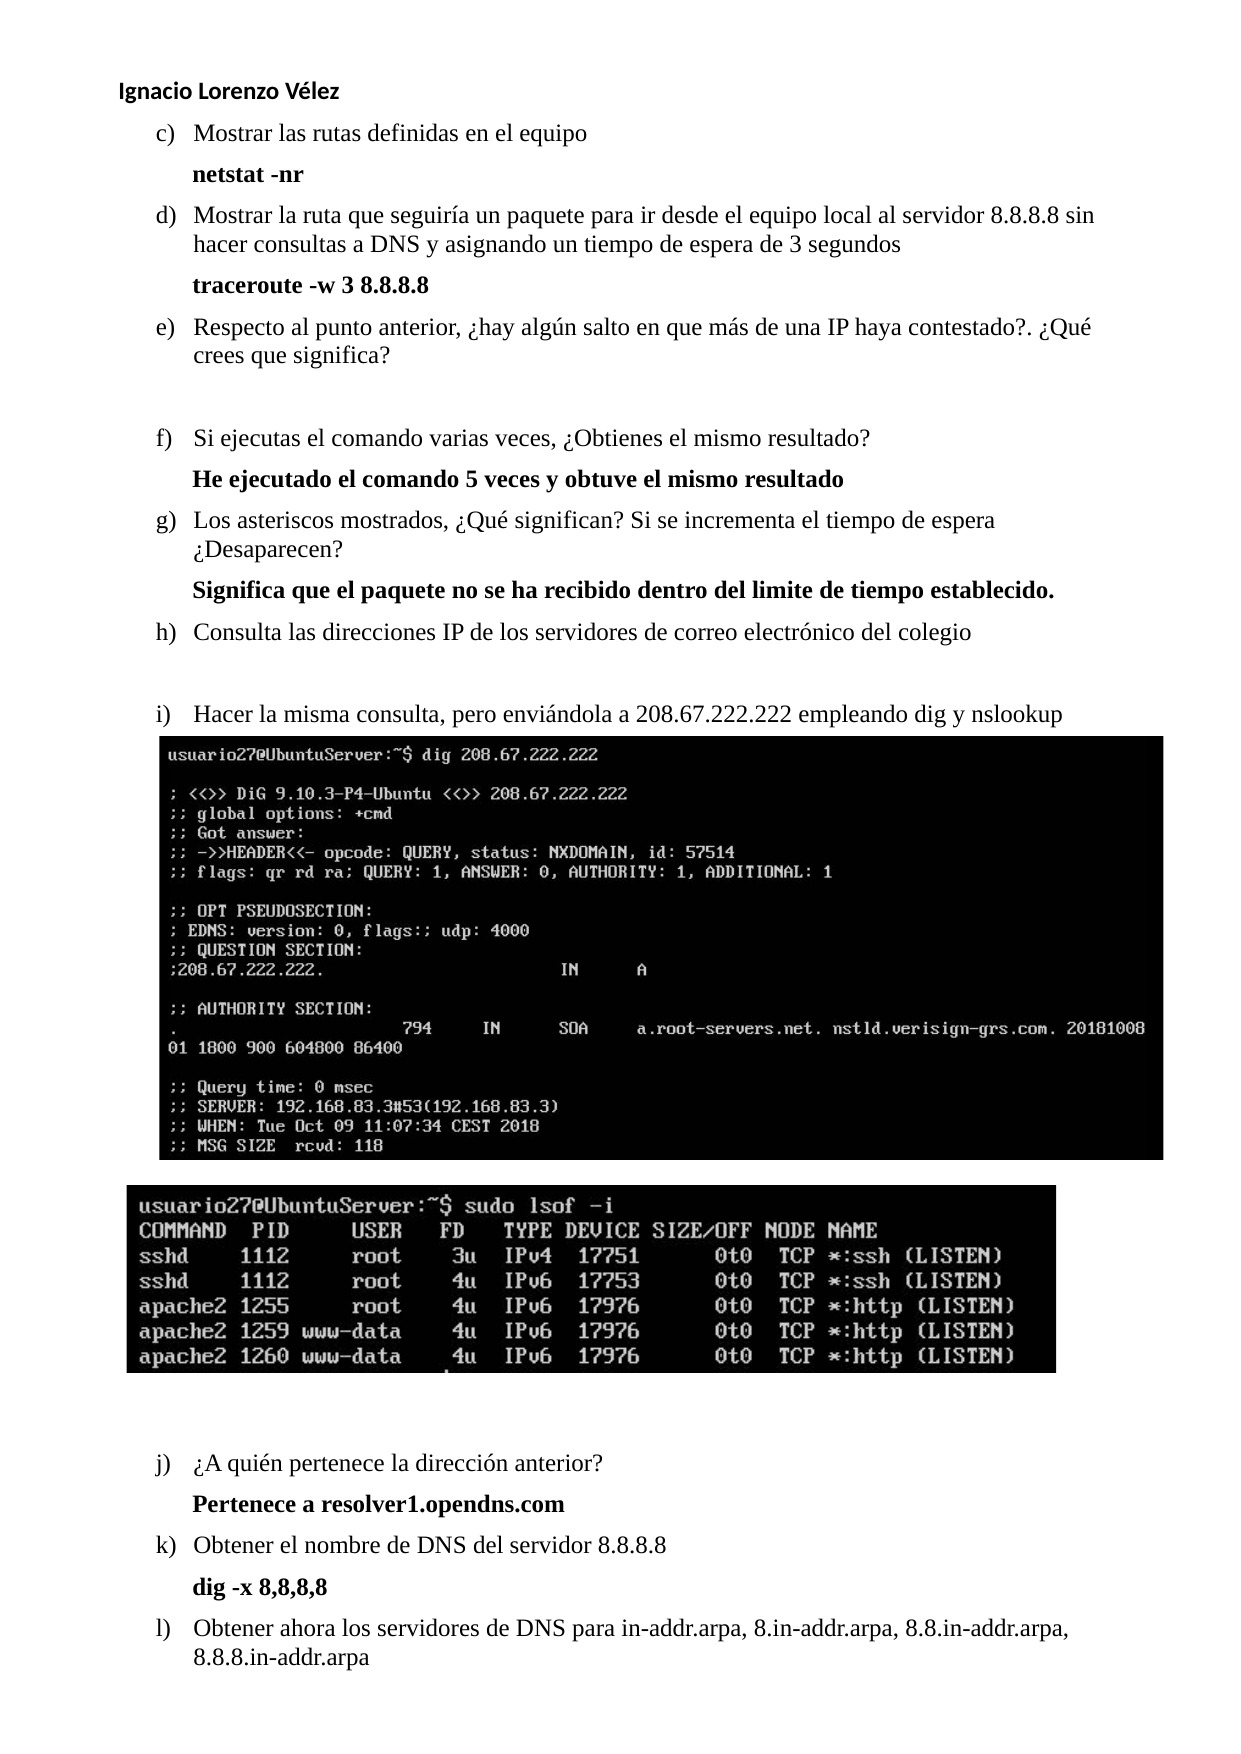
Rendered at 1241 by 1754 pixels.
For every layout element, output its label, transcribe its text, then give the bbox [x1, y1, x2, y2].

picture [159, 736, 1164, 1160]
list Los asteriscos mostrados, ¿Qué significan? Si se incrementa el tiempo de espera ¿Desaparecen? [156, 506, 1122, 563]
list Mostrar la ruta que seguiría un paquete para ir desde el equipo local al servidor 8.8.8.8 sin hacer consultas a DNS y asignando un tiempo de espera de 3 segundos [156, 201, 1122, 258]
list ¿A quién pertenece la dirección anterior? [156, 1448, 1122, 1477]
text netstat -nr [118, 159, 1122, 188]
picture [126, 1185, 1057, 1373]
list Hacer la misma consulta, pero enviándola a 208.67.222.222 empleando dig y nslookup [156, 699, 1122, 728]
list Respecto al punto anterior, ¿hay algún salto en que más de una IP haya contestado?. ¿Qué crees que significa? [156, 312, 1122, 369]
list Obtener ahora los servidores de DNS para in-addr.arpa, 8.in-addr.arpa, 8.8.in-addr.arpa, 8.8.8.in-addr.arpa [156, 1613, 1122, 1671]
text He ejecutado el comando 5 veces y obtuve el mismo resultado [118, 464, 1122, 493]
text traceroute -w 3 8.8.8.8 [118, 271, 1122, 299]
list Mostrar las rutas definidas en el equipo [156, 118, 1122, 147]
list Obtener el nombre de DNS del servidor 8.8.8.8 [156, 1531, 1122, 1559]
list Si ejecutas el comando varias veces, ¿Obtienes el mismo resultado? [156, 423, 1122, 452]
text Significa que el paquete no se ha recibido dentro del limite de tiempo establecido. [118, 576, 1122, 604]
list Consulta las direcciones IP de los servidores de correo electrónico del colegio [156, 617, 1122, 646]
text dig -x 8,8,8,8 [118, 1572, 1122, 1601]
text Pertenece a resolver1.opendns.com [118, 1489, 1122, 1518]
